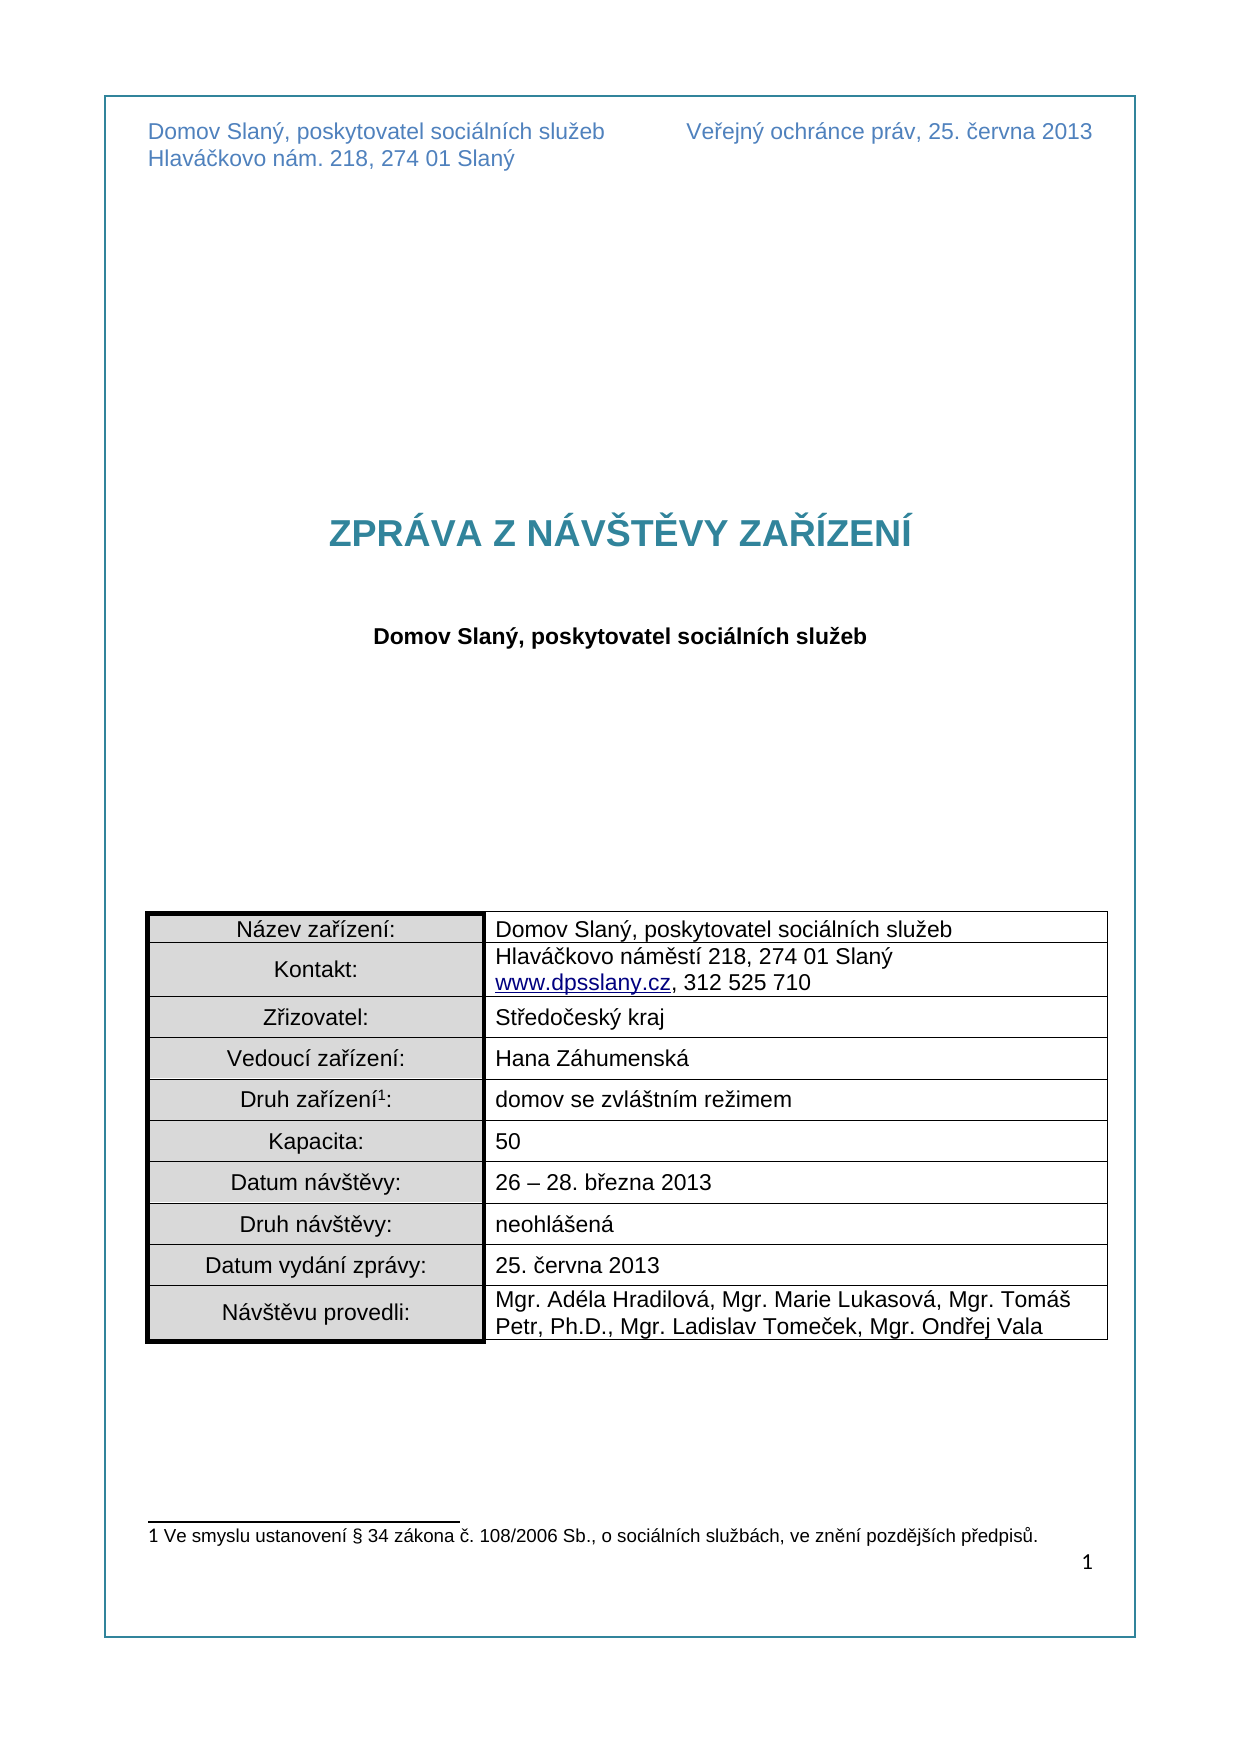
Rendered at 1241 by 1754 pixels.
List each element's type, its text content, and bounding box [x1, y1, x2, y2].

table_cell 50 [486, 1121, 1107, 1161]
table_cell neohlášená [486, 1204, 1107, 1244]
text Domov Slaný, poskytovatel sociálních služeb [148, 623, 1092, 649]
table_cell Vedoucí zařízení: [150, 1038, 482, 1078]
text ZPRÁVA Z NÁVŠTĚVY ZAŘÍZENÍ [148, 512, 1092, 555]
table_cell Zřizovatel: [150, 997, 482, 1037]
table_cell Kontakt: [150, 943, 482, 996]
table_cell Druh zařízení: [150, 1080, 482, 1120]
table_cell domov se zvláštním režimem [486, 1080, 1107, 1120]
table_cell Datum vydání zprávy: [150, 1245, 482, 1285]
table_cell Hlaváčkovo náměstí 218, 274 01 Slaný www.dpsslany.cz, 312 525 710 [486, 943, 1107, 996]
table_cell Druh návštěvy: [150, 1204, 482, 1244]
table_cell Hana Záhumenská [486, 1038, 1107, 1078]
table_header Název zařízení: [150, 916, 482, 942]
table_cell 25. června 2013 [486, 1245, 1107, 1285]
table_cell Návštěvu provedli: [150, 1286, 482, 1339]
table_cell Mgr. Adéla Hradilová, Mgr. Marie Lukasová, Mgr. Tomáš Petr, Ph.D., Mgr. Ladislav Tomeček, Mgr. Ondřej Vala [486, 1286, 1107, 1339]
table_cell Datum návštěvy: [150, 1162, 482, 1202]
table_cell 26 – 28. března 2013 [486, 1162, 1107, 1202]
table_cell Kapacita: [150, 1121, 482, 1161]
table_cell Středočeský kraj [486, 997, 1107, 1037]
table_header Domov Slaný, poskytovatel sociálních služeb [486, 912, 1107, 942]
